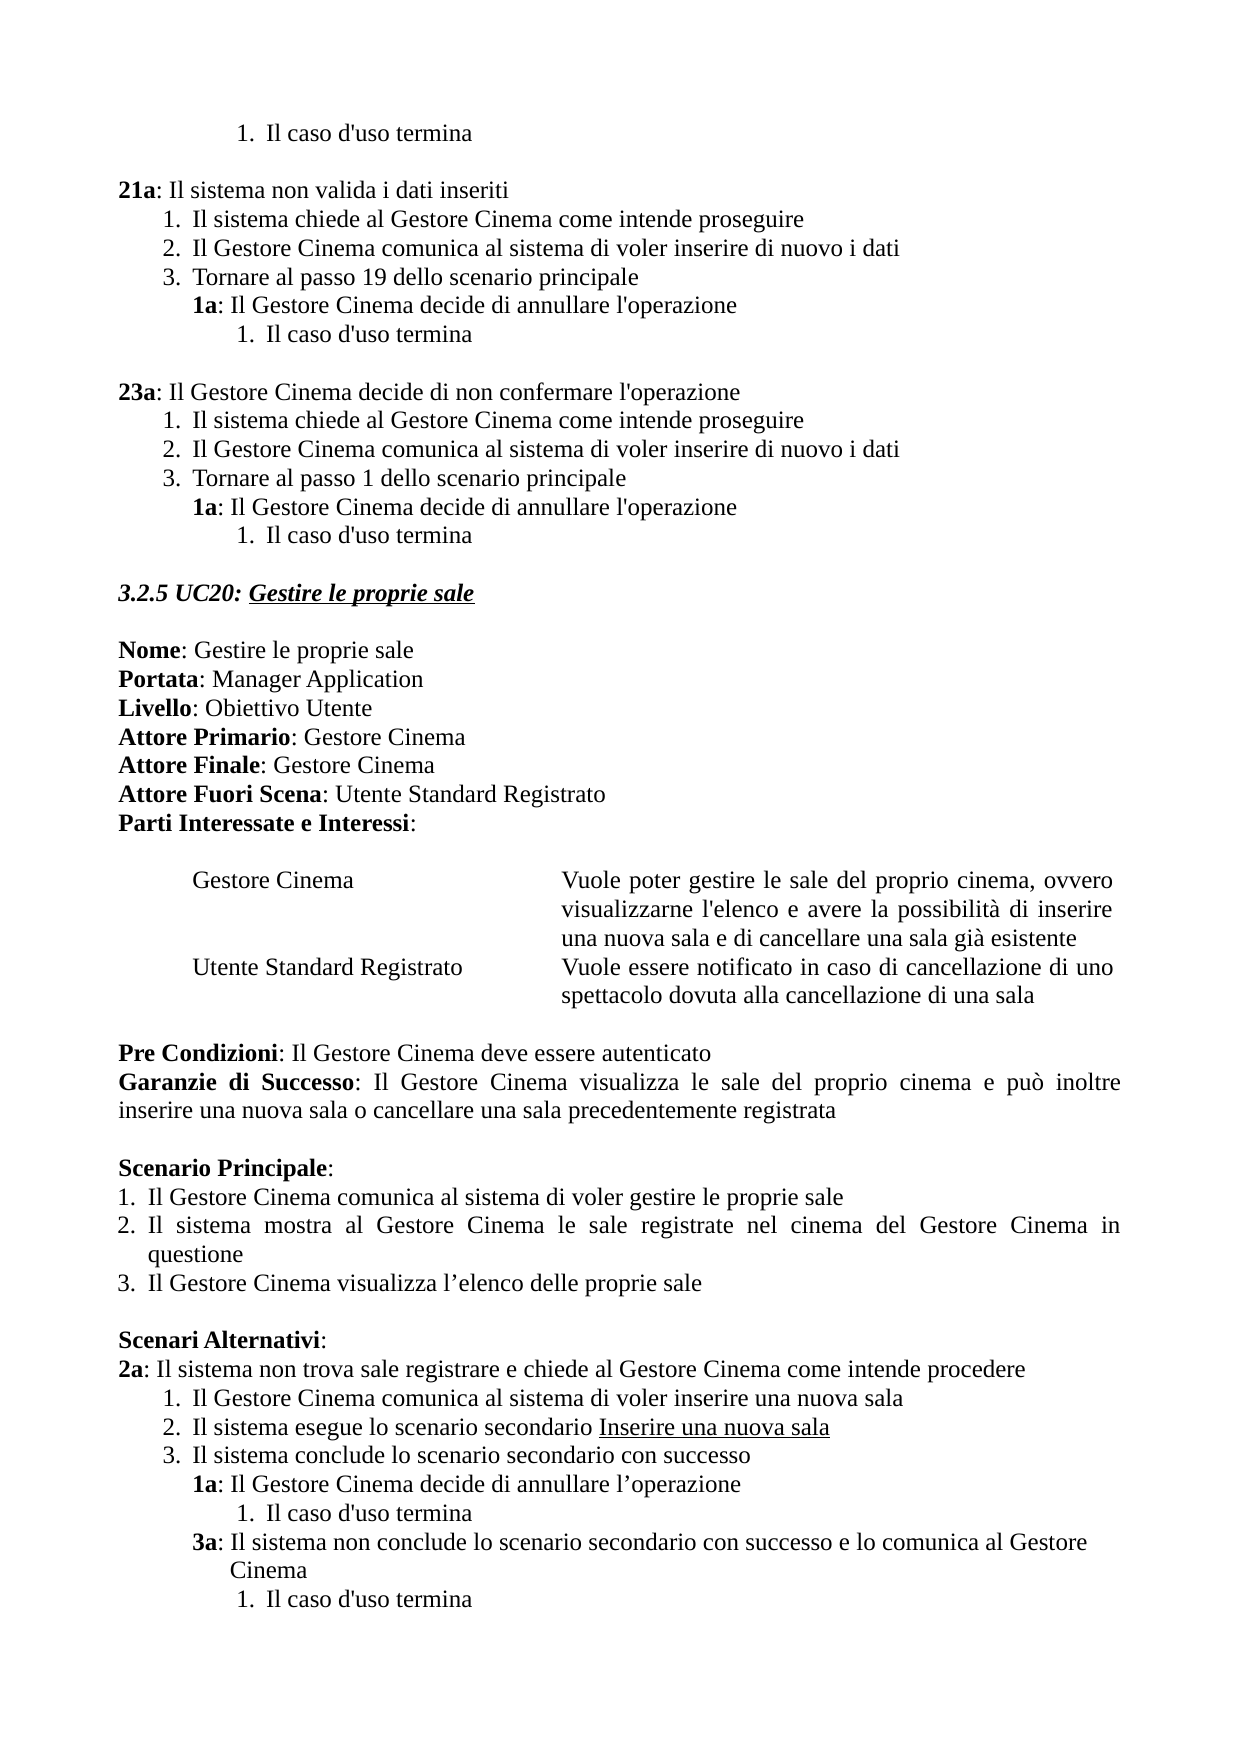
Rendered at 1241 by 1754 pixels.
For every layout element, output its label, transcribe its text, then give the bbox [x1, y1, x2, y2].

list Il caso d'uso termina [236, 521, 1122, 549]
list Il Gestore Cinema comunica al sistema di voler gestire le proprie sale [117, 1182, 1122, 1211]
text 1a: Il Gestore Cinema decide di annullare l’operazione [118, 1469, 1122, 1498]
list Il Gestore Cinema comunica al sistema di voler inserire di nuovo i dati [162, 434, 1122, 463]
list Il caso d'uso termina [236, 1498, 1122, 1527]
list Tornare al passo 1 dello scenario principale [162, 463, 1122, 492]
text Pre Condizioni: Il Gestore Cinema deve essere autenticato [118, 1038, 1122, 1067]
text Attore Finale: Gestore Cinema [118, 751, 1122, 779]
list Il sistema esegue lo scenario secondario Inserire una nuova sala [162, 1412, 1122, 1441]
list Il sistema chiede al Gestore Cinema come intende proseguire [162, 406, 1122, 434]
list Il Gestore Cinema comunica al sistema di voler inserire una nuova sala [162, 1383, 1122, 1412]
list Il caso d'uso termina [236, 118, 1122, 147]
text Garanzie di Successo: Il Gestore Cinema visualizza le sale del proprio cinema e può inoltre inserire una nuova sala o cancellare una sala precedentemente registrata [118, 1067, 1122, 1124]
text Utente Standard Registrato Vuole essere notificato in caso di cancellazione di uno spettacolo dovuta alla cancellazione di una sala [118, 952, 1122, 1009]
list Il Gestore Cinema comunica al sistema di voler inserire di nuovo i dati [162, 233, 1122, 262]
list Il sistema conclude lo scenario secondario con successo [162, 1441, 1122, 1469]
text Nome: Gestire le proprie sale [118, 636, 1122, 664]
text Attore Primario: Gestore Cinema [118, 722, 1122, 751]
list Il sistema mostra al Gestore Cinema le sale registrate nel cinema del Gestore Cinema in questione [117, 1211, 1122, 1268]
text 21a: Il sistema non valida i dati inseriti [118, 176, 1122, 204]
text Portata: Manager Application [118, 664, 1122, 693]
text 3.2.5 UC20: Gestire le proprie sale [118, 578, 1122, 607]
text Parti Interessate e Interessi: [118, 808, 1122, 837]
text Cinema [118, 1556, 1122, 1584]
text Scenario Principale: [118, 1153, 1122, 1182]
text 2a: Il sistema non trova sale registrare e chiede al Gestore Cinema come intende procedere [118, 1354, 1122, 1383]
text Livello: Obiettivo Utente [118, 693, 1122, 722]
text Attore Fuori Scena: Utente Standard Registrato [118, 779, 1122, 808]
list Il sistema chiede al Gestore Cinema come intende proseguire [162, 204, 1122, 233]
text 3a: Il sistema non conclude lo scenario secondario con successo e lo comunica al Gestore [118, 1527, 1122, 1556]
list Il Gestore Cinema visualizza l’elenco delle proprie sale [117, 1268, 1122, 1297]
text 1a: Il Gestore Cinema decide di annullare l'operazione [118, 492, 1122, 521]
list Il caso d'uso termina [236, 1584, 1122, 1613]
list Il caso d'uso termina [236, 319, 1122, 348]
text 1a: Il Gestore Cinema decide di annullare l'operazione [118, 291, 1122, 319]
list Tornare al passo 19 dello scenario principale [162, 262, 1122, 291]
text Scenari Alternativi: [118, 1326, 1122, 1354]
text 23a: Il Gestore Cinema decide di non confermare l'operazione [118, 377, 1122, 406]
text Gestore Cinema Vuole poter gestire le sale del proprio cinema, ovvero visualizzarne l'elenco e avere la possibilità di inserire una nuova sala e di cancellare una sala già esistente [118, 866, 1122, 952]
